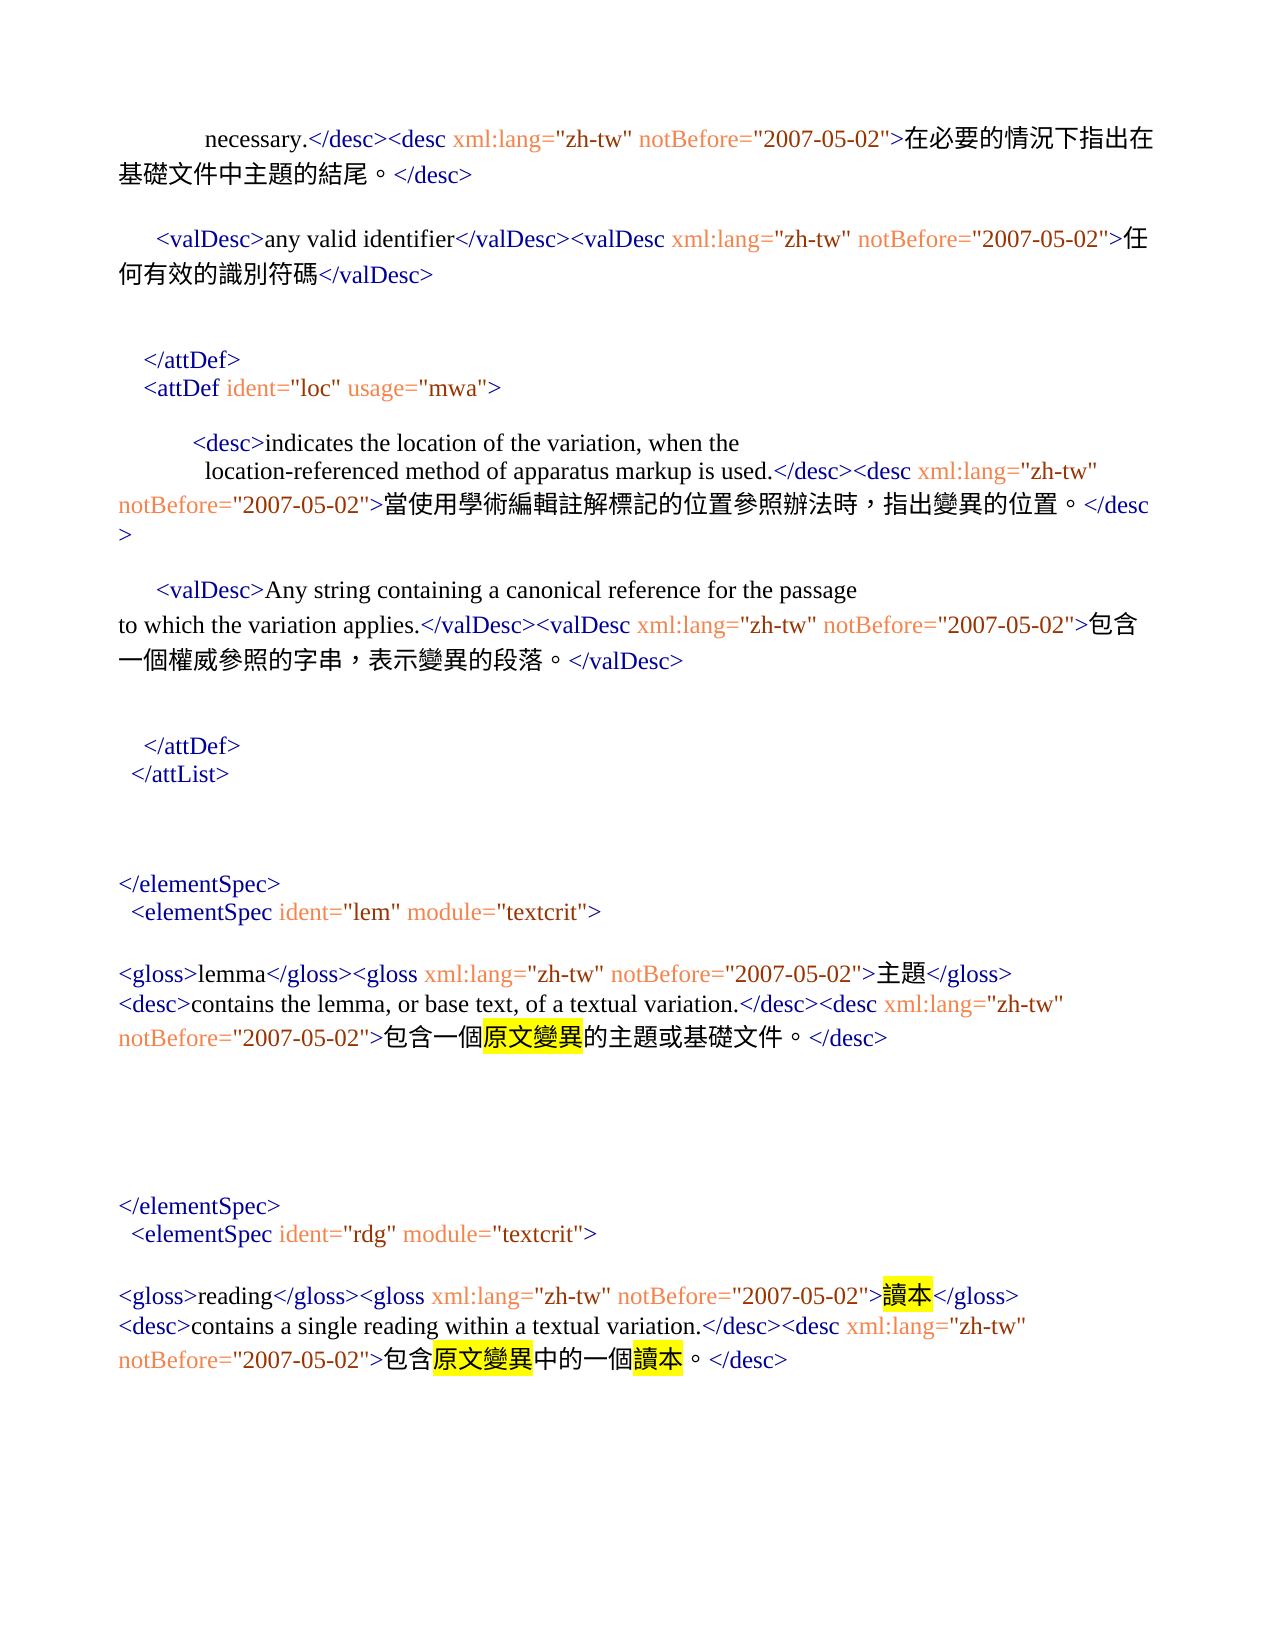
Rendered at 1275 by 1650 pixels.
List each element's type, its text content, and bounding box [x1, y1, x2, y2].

text <elementSpec ident="lem" module="textcrit"> [118, 898, 1157, 926]
text <attDef ident="loc" usage="mwa"> [118, 374, 1157, 402]
text </attDef> [118, 732, 1157, 760]
text <elementSpec ident="rdg" module="textcrit"> [118, 1220, 1157, 1248]
text <gloss>reading</gloss><gloss xml:lang="zh-tw" notBefore="2007-05-02">讀本</gloss> [118, 1276, 1157, 1312]
text <desc>contains a single reading within a textual variation.</desc><desc xml:lang="zh-tw" notBefore="2007-05-02">包含原文變異中的一個讀本。</desc> [118, 1312, 1157, 1376]
text location-referenced method of apparatus markup is used.</desc><desc xml:lang="zh-tw" notBefore="2007-05-02">當使用學術編輯註解標記的位置參照辦法時，指出變異的位置。</desc> [118, 457, 1157, 549]
text <desc>indicates the location of the variation, when the [118, 429, 1157, 457]
text to which the variation applies.</valDesc><valDesc xml:lang="zh-tw" notBefore="2007-05-02">包含一個權威參照的字串，表示變異的段落。</valDesc> [118, 604, 1157, 677]
text </attDef> [118, 346, 1157, 374]
text </elementSpec> [118, 871, 1157, 898]
text <desc>contains the lemma, or base text, of a textual variation.</desc><desc xml:lang="zh-tw" notBefore="2007-05-02">包含一個原文變異的主題或基礎文件。</desc> [118, 990, 1157, 1054]
text </elementSpec> [118, 1192, 1157, 1220]
text <gloss>lemma</gloss><gloss xml:lang="zh-tw" notBefore="2007-05-02">主題</gloss> [118, 954, 1157, 990]
text </attList> [118, 760, 1157, 787]
text necessary.</desc><desc xml:lang="zh-tw" notBefore="2007-05-02">在必要的情況下指出在基礎文件中主題的結尾。</desc> [118, 118, 1157, 191]
text <valDesc>Any string containing a canonical reference for the passage [118, 576, 1157, 604]
text <valDesc>any valid identifier</valDesc><valDesc xml:lang="zh-tw" notBefore="2007-05-02">任何有效的識別符碼</valDesc> [118, 218, 1157, 291]
